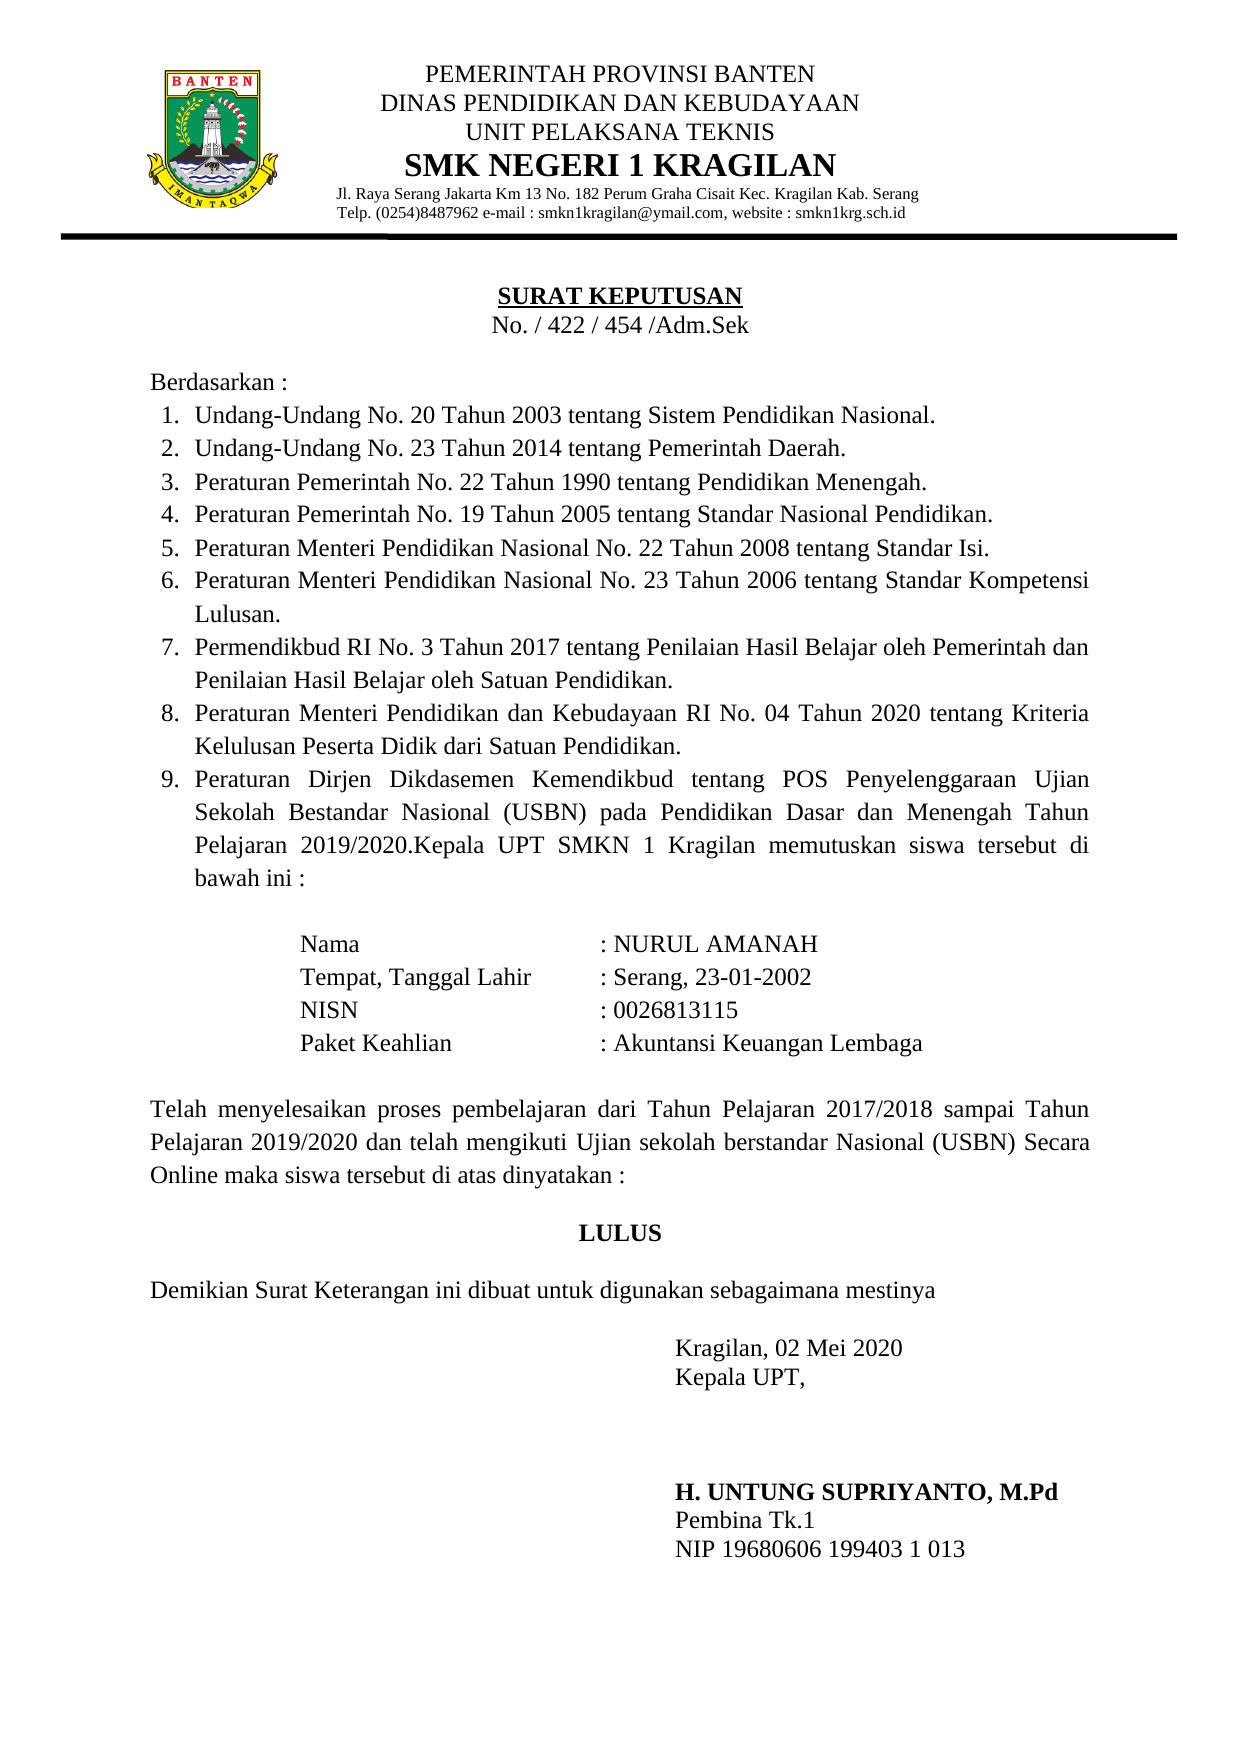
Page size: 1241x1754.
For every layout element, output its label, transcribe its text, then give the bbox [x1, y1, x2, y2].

text No. / 422 / 454 /Adm.Sek [150, 310, 1090, 339]
list Peraturan Menteri Pendidikan dan Kebudayaan RI No. 04 Tahun 2020 tentang Kriteria Kelulusan Peserta Didik dari Satuan Pendidikan. [179, 698, 1090, 759]
list Peraturan Pemerintah No. 22 Tahun 1990 tentang Pendidikan Menengah. [179, 467, 1090, 495]
list Peraturan Pemerintah No. 19 Tahun 2005 tentang Standar Nasional Pendidikan. [179, 499, 1090, 528]
picture [146, 70, 279, 208]
list Undang-Undang No. 23 Tahun 2014 tentang Pemerintah Daerah. [179, 433, 1090, 462]
text NIP 19680606 199403 1 013 [150, 1534, 1090, 1563]
text SURAT KEPUTUSAN [150, 281, 1090, 310]
list Peraturan Menteri Pendidikan Nasional No. 22 Tahun 2008 tentang Standar Isi. [179, 533, 1090, 561]
list Peraturan Dirjen Dikdasemen Kemendikbud tentang POS Penyelenggaraan Ujian Sekolah Bestandar Nasional (USBN) pada Pendidikan Dasar dan Menengah Tahun Pelajaran 2019/2020.Kepala UPT SMKN 1 Kragilan memutuskan siswa tersebut di bawah ini : [179, 764, 1090, 892]
text Telah menyelesaikan proses pembelajaran dari Tahun Pelajaran 2017/2018 sampai Tahun Pelajaran 2019/2020 dan telah mengikuti Ujian sekolah berstandar Nasional (USBN) Secara Online maka siswa tersebut di atas dinyatakan : [150, 1094, 1090, 1189]
text NISN : 0026813115 [150, 995, 1090, 1024]
text Nama : NURUL AMANAH [150, 929, 1090, 958]
text Demikian Surat Keterangan ini dibuat untuk digunakan sebagaimana mestinya [150, 1276, 1090, 1304]
text LULUS [150, 1218, 1090, 1247]
text H. UNTUNG SUPRIYANTO, M.Pd [150, 1477, 1090, 1506]
text Kepala UPT, [150, 1362, 1090, 1391]
text Berdasarkan : [150, 367, 1090, 396]
text Tempat, Tanggal Lahir : Serang, 23-01-2002 [150, 962, 1090, 991]
text Paket Keahlian : Akuntansi Keuangan Lembaga [150, 1028, 1090, 1057]
text Kragilan, 02 Mei 2020 [150, 1333, 1090, 1362]
list Peraturan Menteri Pendidikan Nasional No. 23 Tahun 2006 tentang Standar Kompetensi Lulusan. [179, 566, 1090, 627]
text Pembina Tk.1 [150, 1506, 1090, 1534]
list Undang-Undang No. 20 Tahun 2003 tentang Sistem Pendidikan Nasional. [179, 401, 1090, 429]
list Permendikbud RI No. 3 Tahun 2017 tentang Penilaian Hasil Belajar oleh Pemerintah dan Penilaian Hasil Belajar oleh Satuan Pendidikan. [179, 632, 1090, 693]
